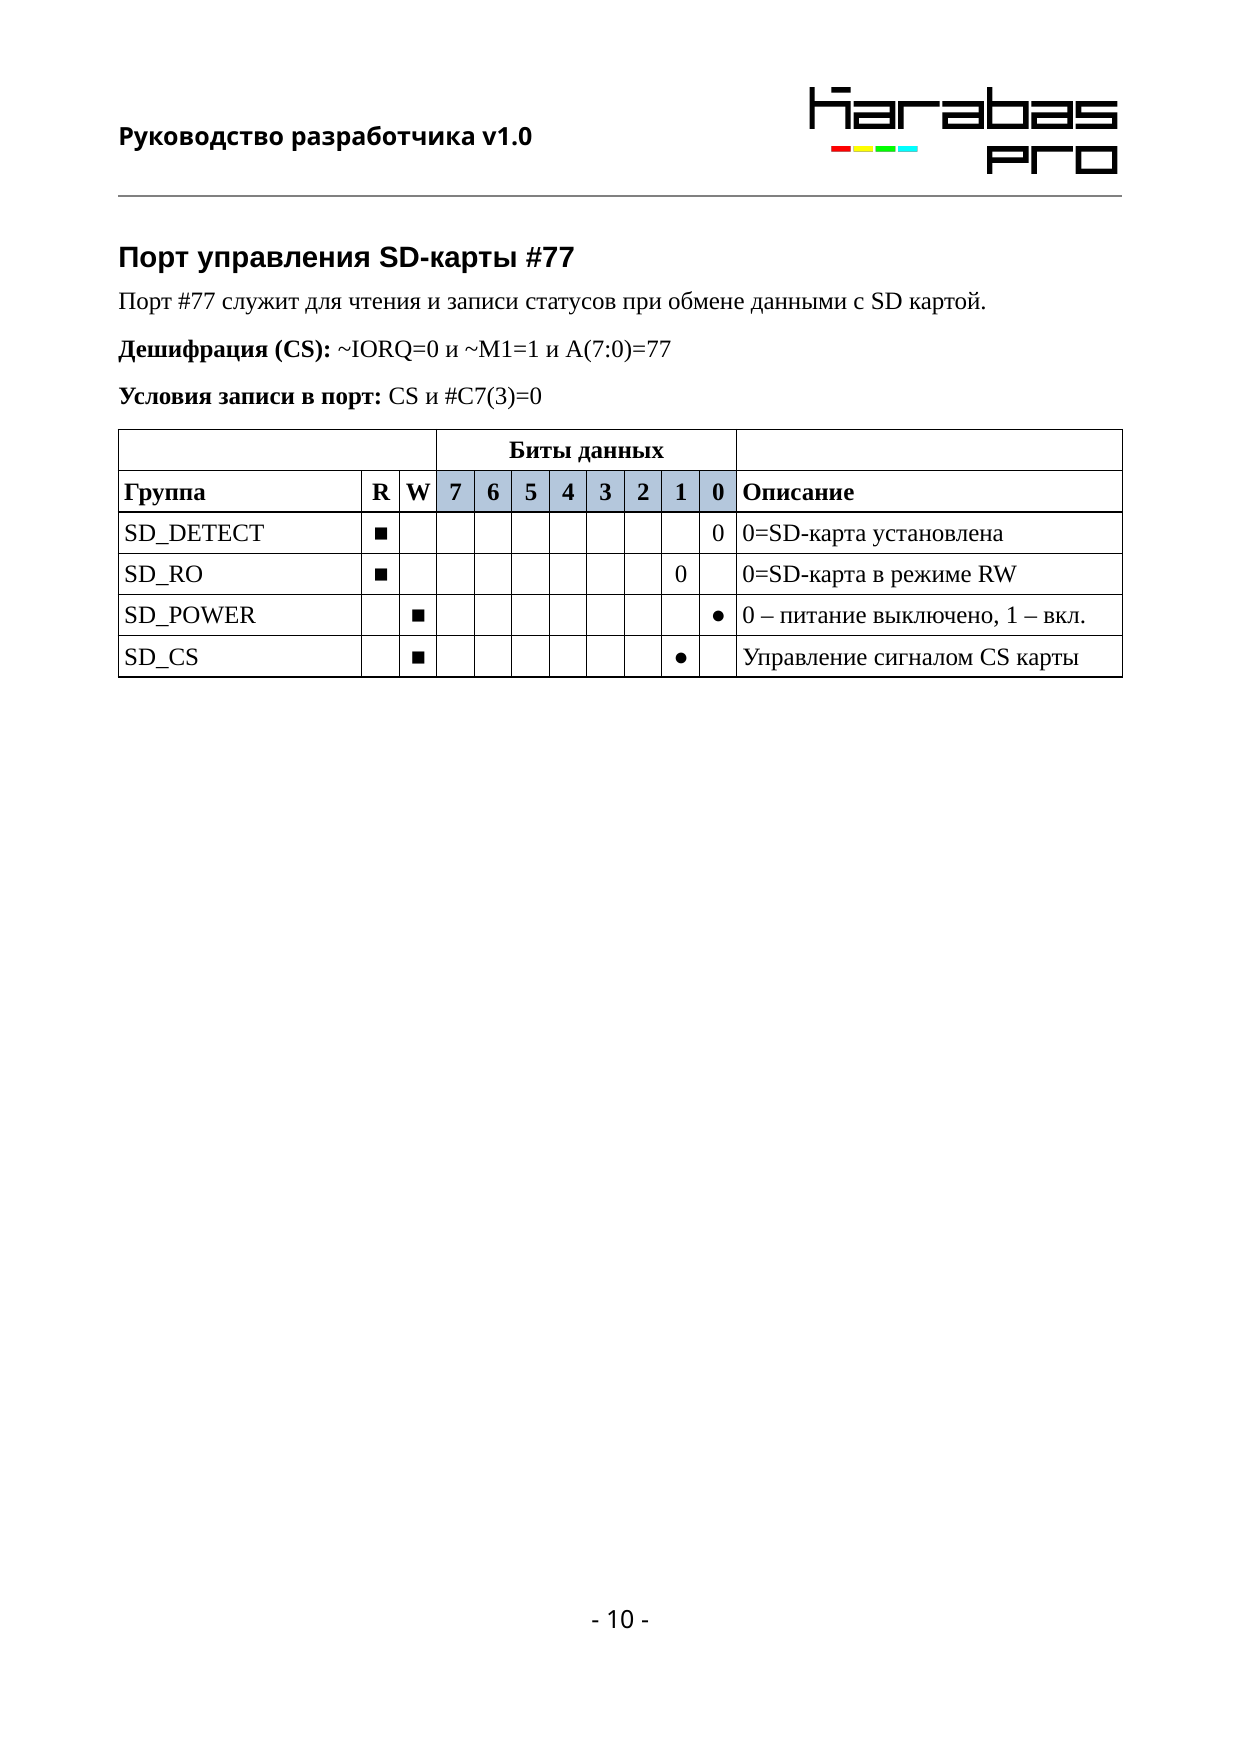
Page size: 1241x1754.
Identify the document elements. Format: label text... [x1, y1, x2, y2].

table_cell SD_POWER [119, 595, 361, 635]
table_cell 0=SD-карта в режиме RW [737, 554, 1122, 594]
table_cell SD_CS [119, 636, 361, 676]
table_cell ■ [362, 554, 399, 594]
table_cell [475, 636, 511, 676]
table_cell 0 [700, 471, 736, 511]
table_cell Управление сигналом CS карты [737, 636, 1122, 676]
table_cell Описание [737, 471, 1122, 511]
table_cell [512, 513, 549, 553]
text Условия записи в порт: CS и #C7(3)=0 [118, 381, 1122, 410]
table_cell [437, 595, 474, 635]
table_cell 0=SD-карта установлена [737, 513, 1122, 553]
table_cell ● [662, 636, 699, 676]
table_cell ■ [400, 595, 436, 635]
table_cell [437, 636, 474, 676]
table_cell R [362, 471, 399, 511]
table_cell [512, 554, 549, 594]
table_cell 0 – питание выключено, 1 – вкл. [737, 595, 1122, 635]
table_cell [550, 554, 586, 594]
table_cell [475, 513, 511, 553]
table_cell [625, 595, 661, 635]
table_cell ● [700, 595, 736, 635]
table_cell [587, 513, 624, 553]
table_cell [512, 636, 549, 676]
text Дешифрация (CS): ~IORQ=0 и ~M1=1 и A(7:0)=77 [118, 334, 1122, 362]
table_cell W [400, 471, 436, 511]
table_cell [362, 636, 399, 676]
table_cell [550, 636, 586, 676]
table_header [737, 430, 1122, 470]
table_cell ■ [400, 636, 436, 676]
table_cell [700, 554, 736, 594]
table_cell [550, 595, 586, 635]
table_cell [475, 554, 511, 594]
table_cell 3 [587, 471, 624, 511]
table_cell 0 [700, 513, 736, 553]
table_cell 5 [512, 471, 549, 511]
table_cell Группа [119, 471, 361, 511]
table_cell [437, 513, 474, 553]
table_cell [587, 636, 624, 676]
table_cell 1 [662, 471, 699, 511]
table_cell 2 [625, 471, 661, 511]
table_cell 0 [662, 554, 699, 594]
table_cell [437, 554, 474, 594]
table_cell [550, 513, 586, 553]
picture [809, 84, 1120, 174]
table_cell [362, 595, 399, 635]
table_header [119, 430, 436, 470]
table_cell [587, 595, 624, 635]
table_cell [512, 595, 549, 635]
table_cell 7 [437, 471, 474, 511]
table_cell [625, 554, 661, 594]
table_cell [400, 513, 436, 553]
table_cell [625, 636, 661, 676]
table_cell SD_DETECT [119, 513, 361, 553]
table_cell [587, 554, 624, 594]
table_cell 4 [550, 471, 586, 511]
table_cell [625, 513, 661, 553]
table_cell [475, 595, 511, 635]
table_cell [662, 595, 699, 635]
table_cell [662, 513, 699, 553]
table_header Биты данных [437, 430, 736, 470]
table_cell [700, 636, 736, 676]
table_cell [400, 554, 436, 594]
text Порт #77 служит для чтения и записи статусов при обмене данными с SD картой. [118, 286, 1122, 315]
table_cell ■ [362, 513, 399, 553]
subtitle Порт управления SD-карты #77 [118, 240, 1122, 273]
table_cell 6 [475, 471, 511, 511]
table_cell SD_RO [119, 554, 361, 594]
